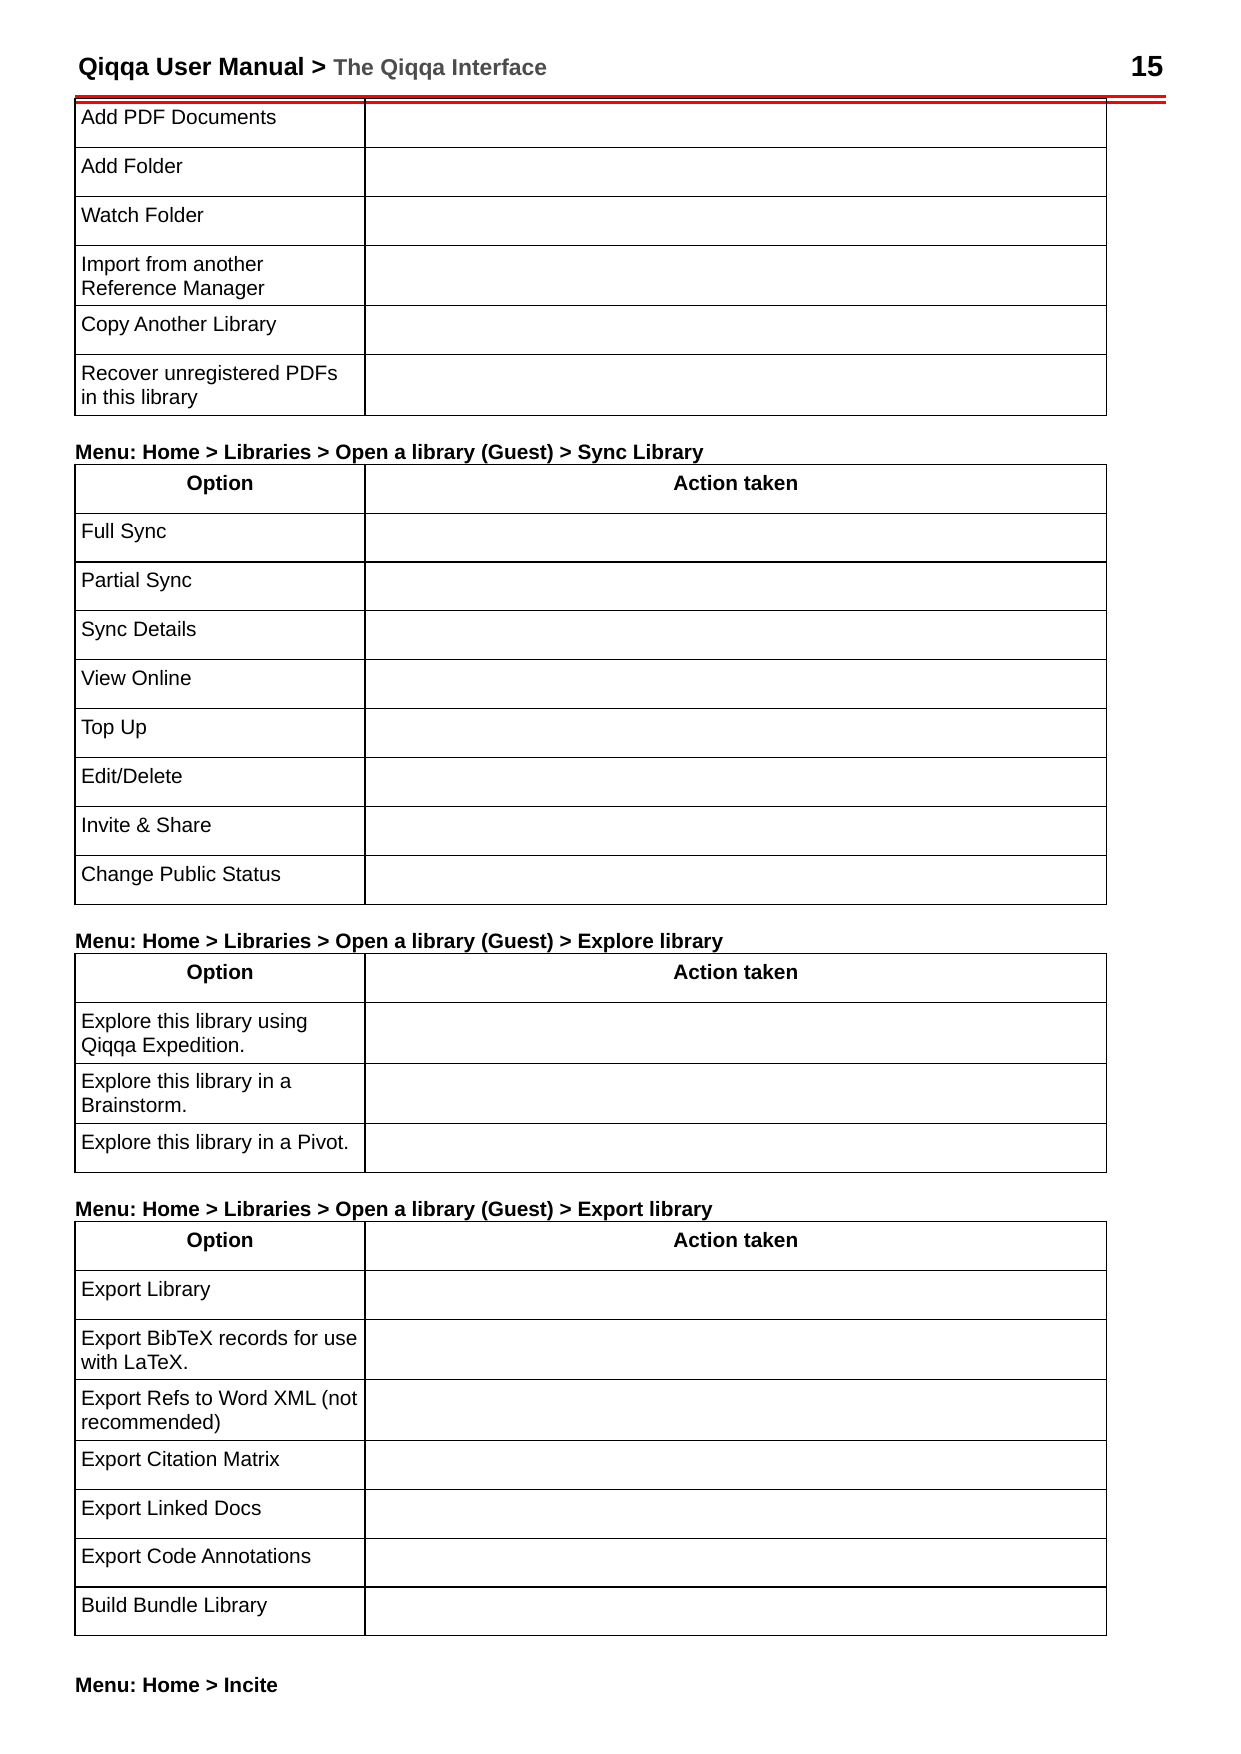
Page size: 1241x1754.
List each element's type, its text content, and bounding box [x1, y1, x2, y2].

table_cell Edit/Delete [76, 758, 364, 806]
table_cell [366, 355, 1106, 414]
table_cell [366, 148, 1106, 196]
table_cell Import from another Reference Manager [76, 246, 364, 305]
table_header Option [76, 1222, 364, 1270]
table_cell Watch Folder [76, 197, 364, 245]
table_cell [366, 514, 1106, 561]
table_cell Invite & Share [76, 807, 364, 855]
table_cell [366, 660, 1106, 708]
table_cell [366, 1441, 1106, 1488]
table_cell Export Code Annotations [76, 1539, 364, 1586]
table_cell [366, 856, 1106, 904]
table_cell Sync Details [76, 611, 364, 659]
table_cell Explore this library in a Pivot. [76, 1124, 364, 1172]
table_cell [366, 1320, 1106, 1379]
table_cell Change Public Status [76, 856, 364, 904]
table_cell [366, 611, 1106, 659]
table_cell [366, 197, 1106, 245]
table_cell Export Library [76, 1271, 364, 1319]
table_cell [366, 1124, 1106, 1172]
table_header Action taken [366, 954, 1106, 1002]
table_cell [366, 1588, 1106, 1635]
table_cell [366, 1064, 1106, 1123]
table_header Action taken [366, 465, 1106, 512]
table_cell [366, 563, 1106, 610]
text Menu: Home > Incite [75, 1673, 1165, 1697]
table_cell Copy Another Library [76, 306, 364, 354]
table_cell [366, 1271, 1106, 1319]
table_header Option [76, 954, 364, 1002]
table_cell Explore this library in a Brainstorm. [76, 1064, 364, 1123]
table_cell View Online [76, 660, 364, 708]
text Menu: Home > Libraries > Open a library (Guest) > Sync Library [75, 439, 1165, 463]
table_cell Export Linked Docs [76, 1490, 364, 1537]
table_cell [366, 1490, 1106, 1537]
table_cell [366, 1380, 1106, 1439]
table_cell [366, 246, 1106, 305]
table_cell Export Refs to Word XML (not recommended) [76, 1380, 364, 1439]
table_cell [366, 807, 1106, 855]
table_header Option [76, 465, 364, 512]
table_cell [366, 306, 1106, 354]
table_cell Recover unregistered PDFs in this library [76, 355, 364, 414]
table_cell Explore this library using Qiqqa Expedition. [76, 1003, 364, 1062]
table_header Action taken [366, 1222, 1106, 1270]
table_cell Add Folder [76, 148, 364, 196]
table_cell Full Sync [76, 514, 364, 561]
table_cell Export BibTeX records for use with LaTeX. [76, 1320, 364, 1379]
table_cell [366, 104, 1106, 147]
table_cell [366, 709, 1106, 757]
text Menu: Home > Libraries > Open a library (Guest) > Explore library [75, 929, 1165, 953]
table_cell Add PDF Documents [76, 104, 364, 147]
text Menu: Home > Libraries > Open a library (Guest) > Export library [75, 1197, 1165, 1221]
table_cell Top Up [76, 709, 364, 757]
table_cell [366, 758, 1106, 806]
table_cell [366, 1003, 1106, 1062]
table_cell Export Citation Matrix [76, 1441, 364, 1488]
table_cell Build Bundle Library [76, 1588, 364, 1635]
table_cell [366, 1539, 1106, 1586]
table_cell Partial Sync [76, 563, 364, 610]
